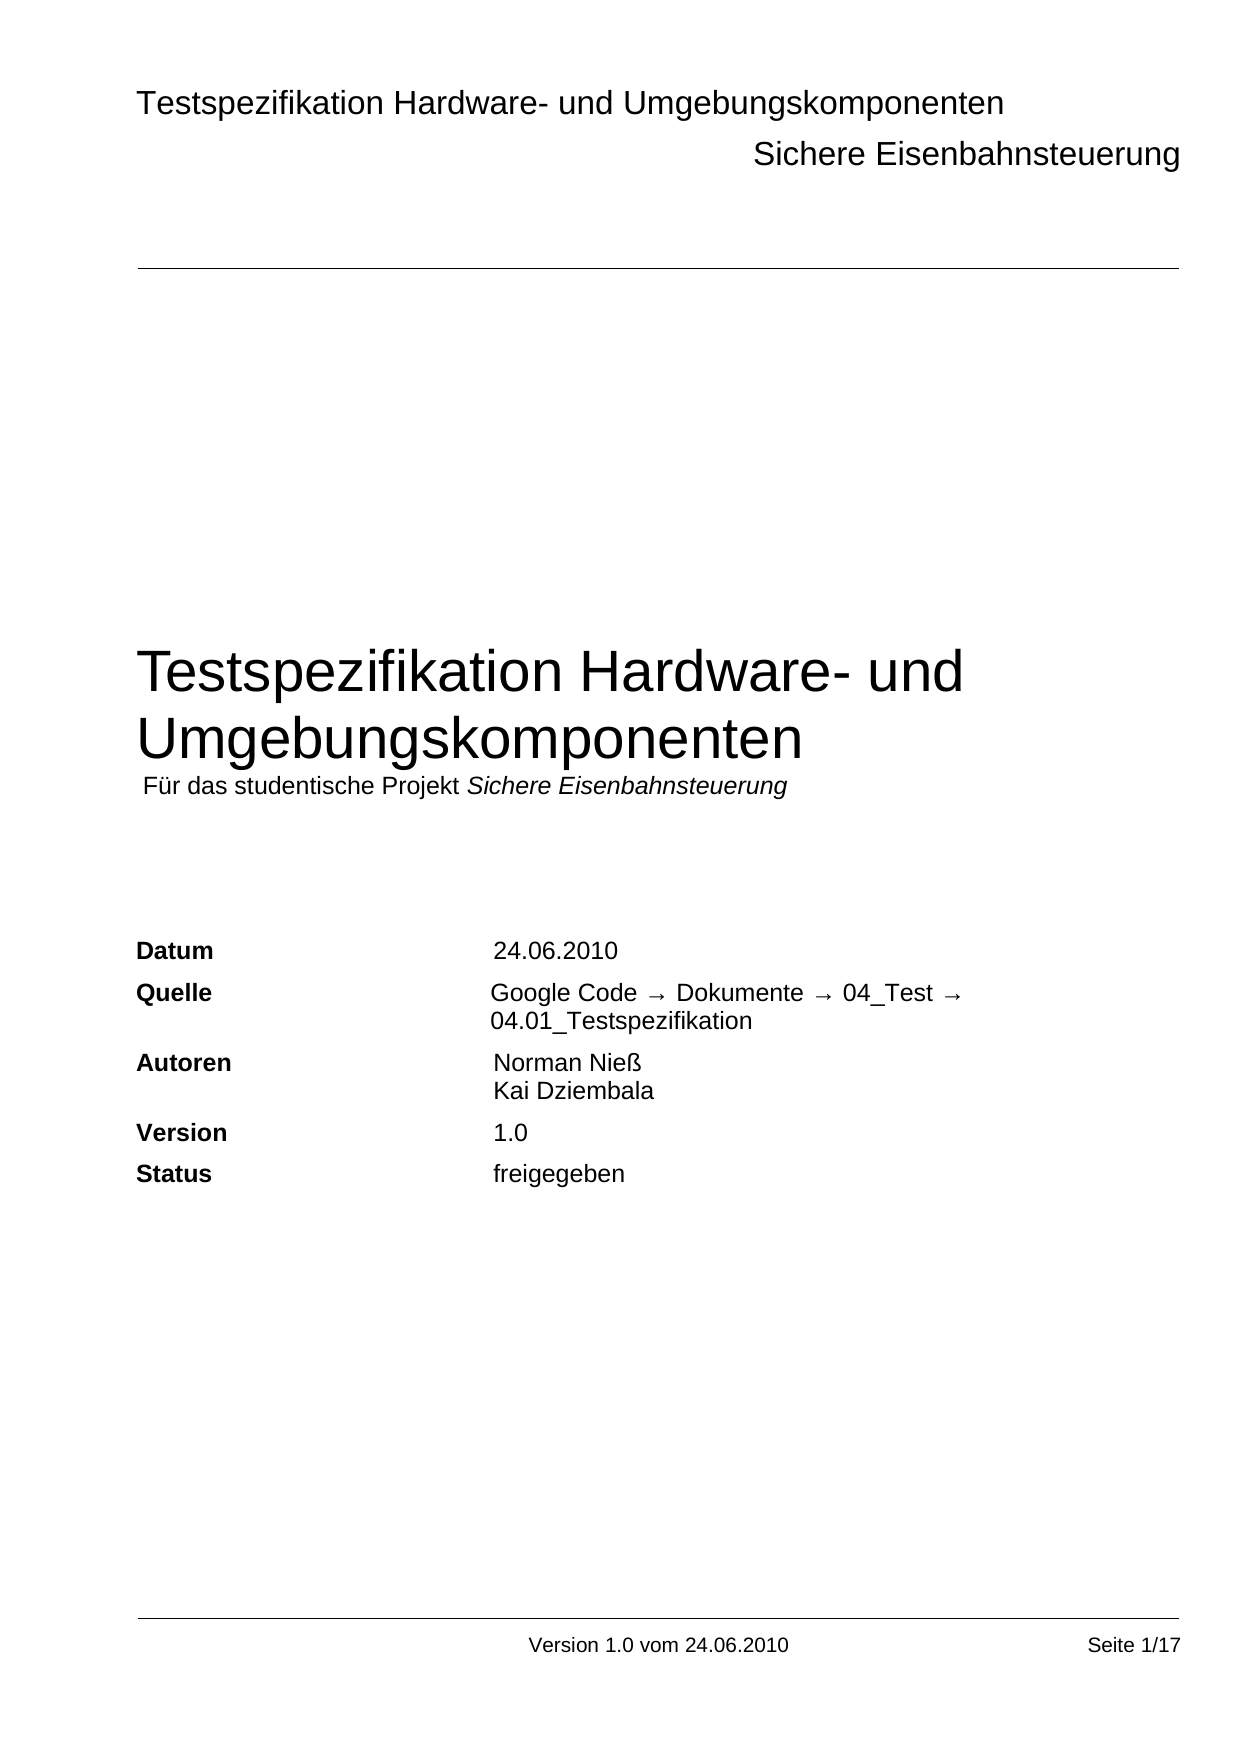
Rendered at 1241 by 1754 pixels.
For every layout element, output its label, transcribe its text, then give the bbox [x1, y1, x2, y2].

text Quelle Google Code → Dokumente → 04_Test → 04.01_Testspezifikation [136, 977, 1181, 1035]
title Testspezifikation Hardware- und Umgebungskomponenten [136, 637, 1181, 771]
text Kai Dziembala [136, 1076, 1181, 1105]
text Status freigegeben [136, 1159, 1181, 1187]
text Datum 24.06.2010 [136, 936, 1181, 965]
text Autoren Norman Nieß [136, 1047, 1181, 1076]
text Für das studentische Projekt Sichere Eisenbahnsteuerung [136, 771, 1181, 800]
text Version 1.0 [136, 1117, 1181, 1146]
